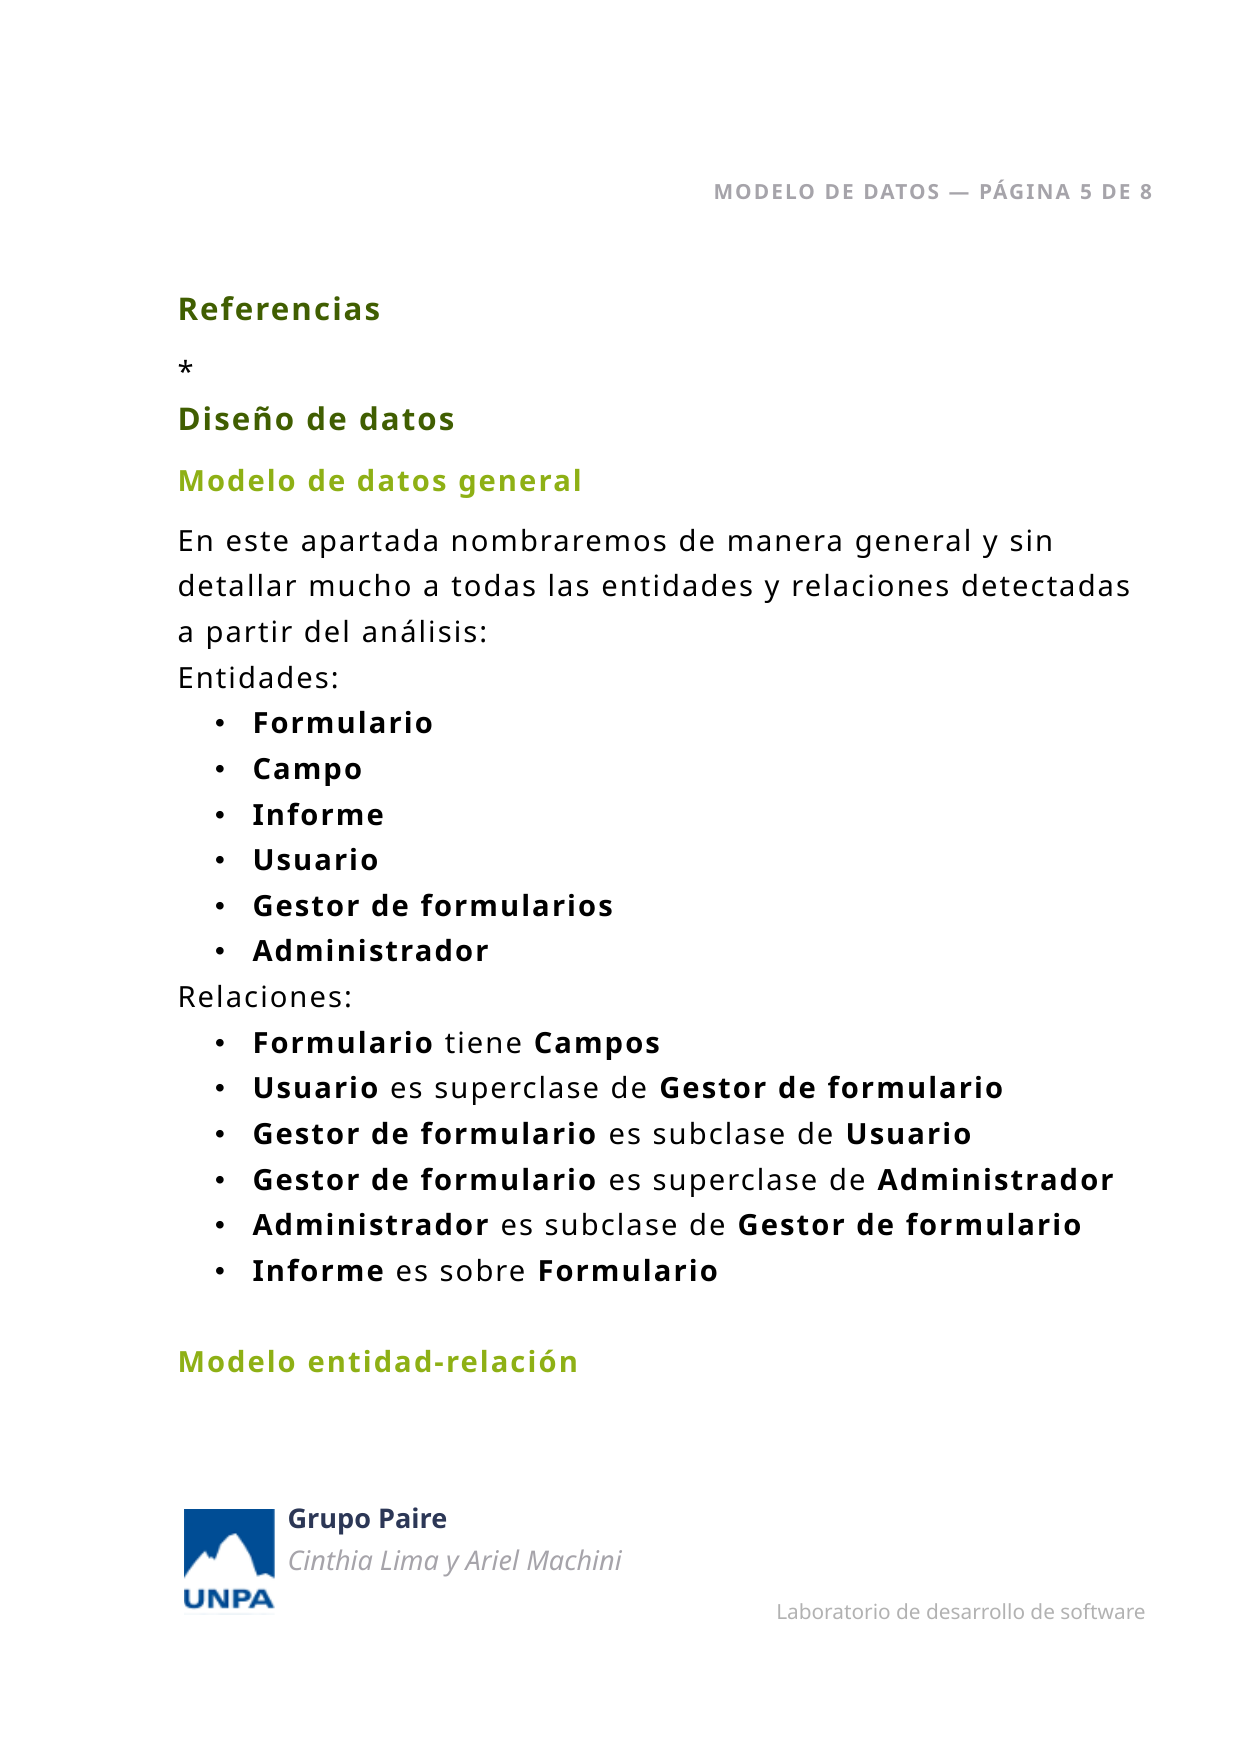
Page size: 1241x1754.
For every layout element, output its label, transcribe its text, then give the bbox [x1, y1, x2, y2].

list Informe es sobre Formulario [215, 1250, 1152, 1290]
text Referencias [177, 287, 1152, 330]
list Campo [215, 748, 1152, 788]
text Relaciones: [177, 976, 1152, 1016]
list Usuario es superclase de Gestor de formulario [215, 1068, 1152, 1107]
picture [184, 1509, 275, 1615]
text Diseño de datos [177, 397, 1152, 439]
list Formulario [215, 703, 1152, 742]
text Entidades: [177, 657, 1152, 697]
list Gestor de formulario es subclase de Usuario [215, 1113, 1152, 1153]
list Formulario tiene Campos [215, 1022, 1152, 1062]
list Informe [215, 794, 1152, 833]
text * [177, 351, 1152, 391]
text Modelo entidad-relación [177, 1341, 1152, 1381]
list Gestor de formulario es superclase de Administrador [215, 1159, 1152, 1198]
list Administrador [215, 931, 1152, 970]
list Administrador es subclase de Gestor de formulario [215, 1204, 1152, 1244]
list Gestor de formularios [215, 885, 1152, 925]
text En este apartada nombraremos de manera general y sin detallar mucho a todas las entidades y relaciones detectadas a partir del análisis: [177, 520, 1152, 651]
text Modelo de datos general [177, 461, 1152, 500]
list Usuario [215, 839, 1152, 879]
